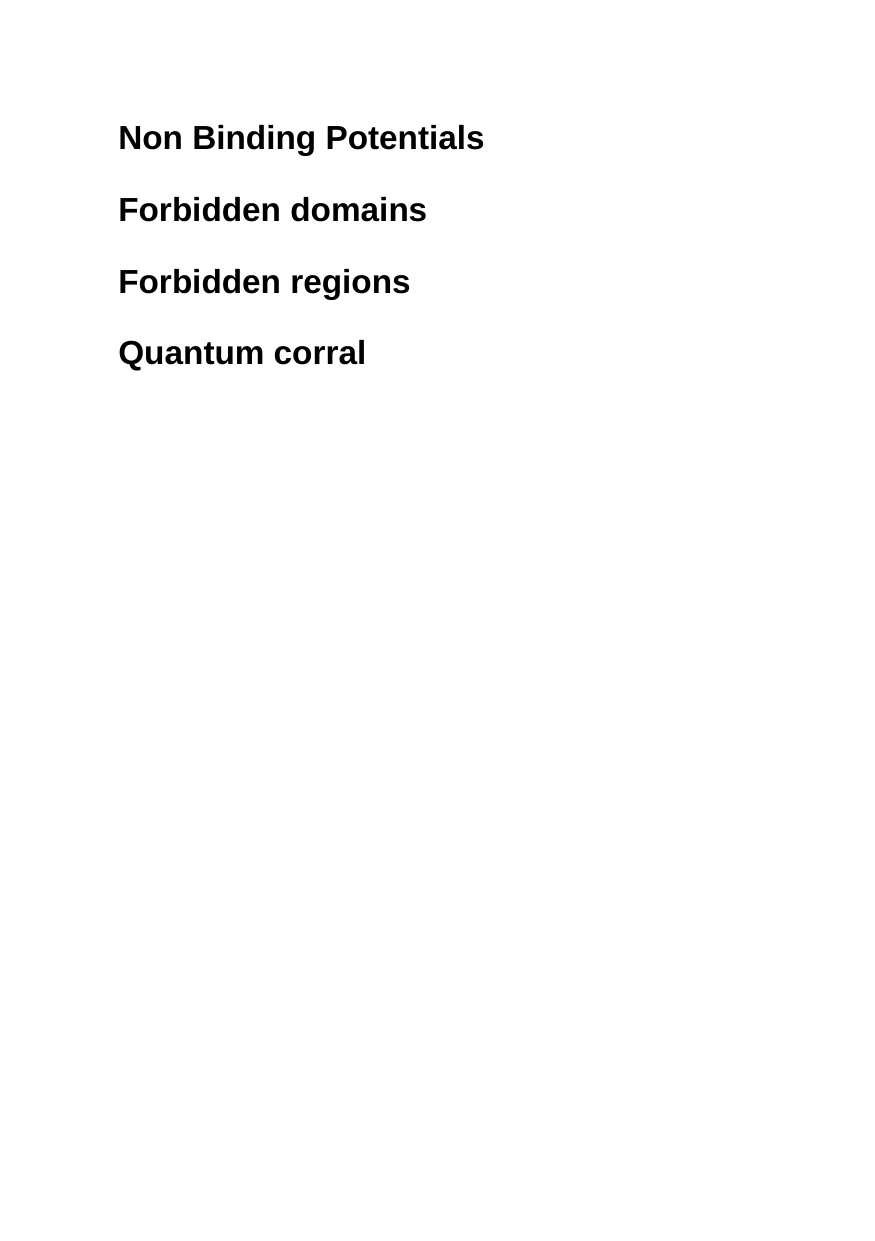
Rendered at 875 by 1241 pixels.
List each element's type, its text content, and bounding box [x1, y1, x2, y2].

subtitle Quantum corral [118, 333, 756, 372]
subtitle Forbidden domains [118, 190, 756, 228]
subtitle Forbidden regions [118, 262, 756, 300]
subtitle Non Binding Potentials [118, 118, 756, 157]
